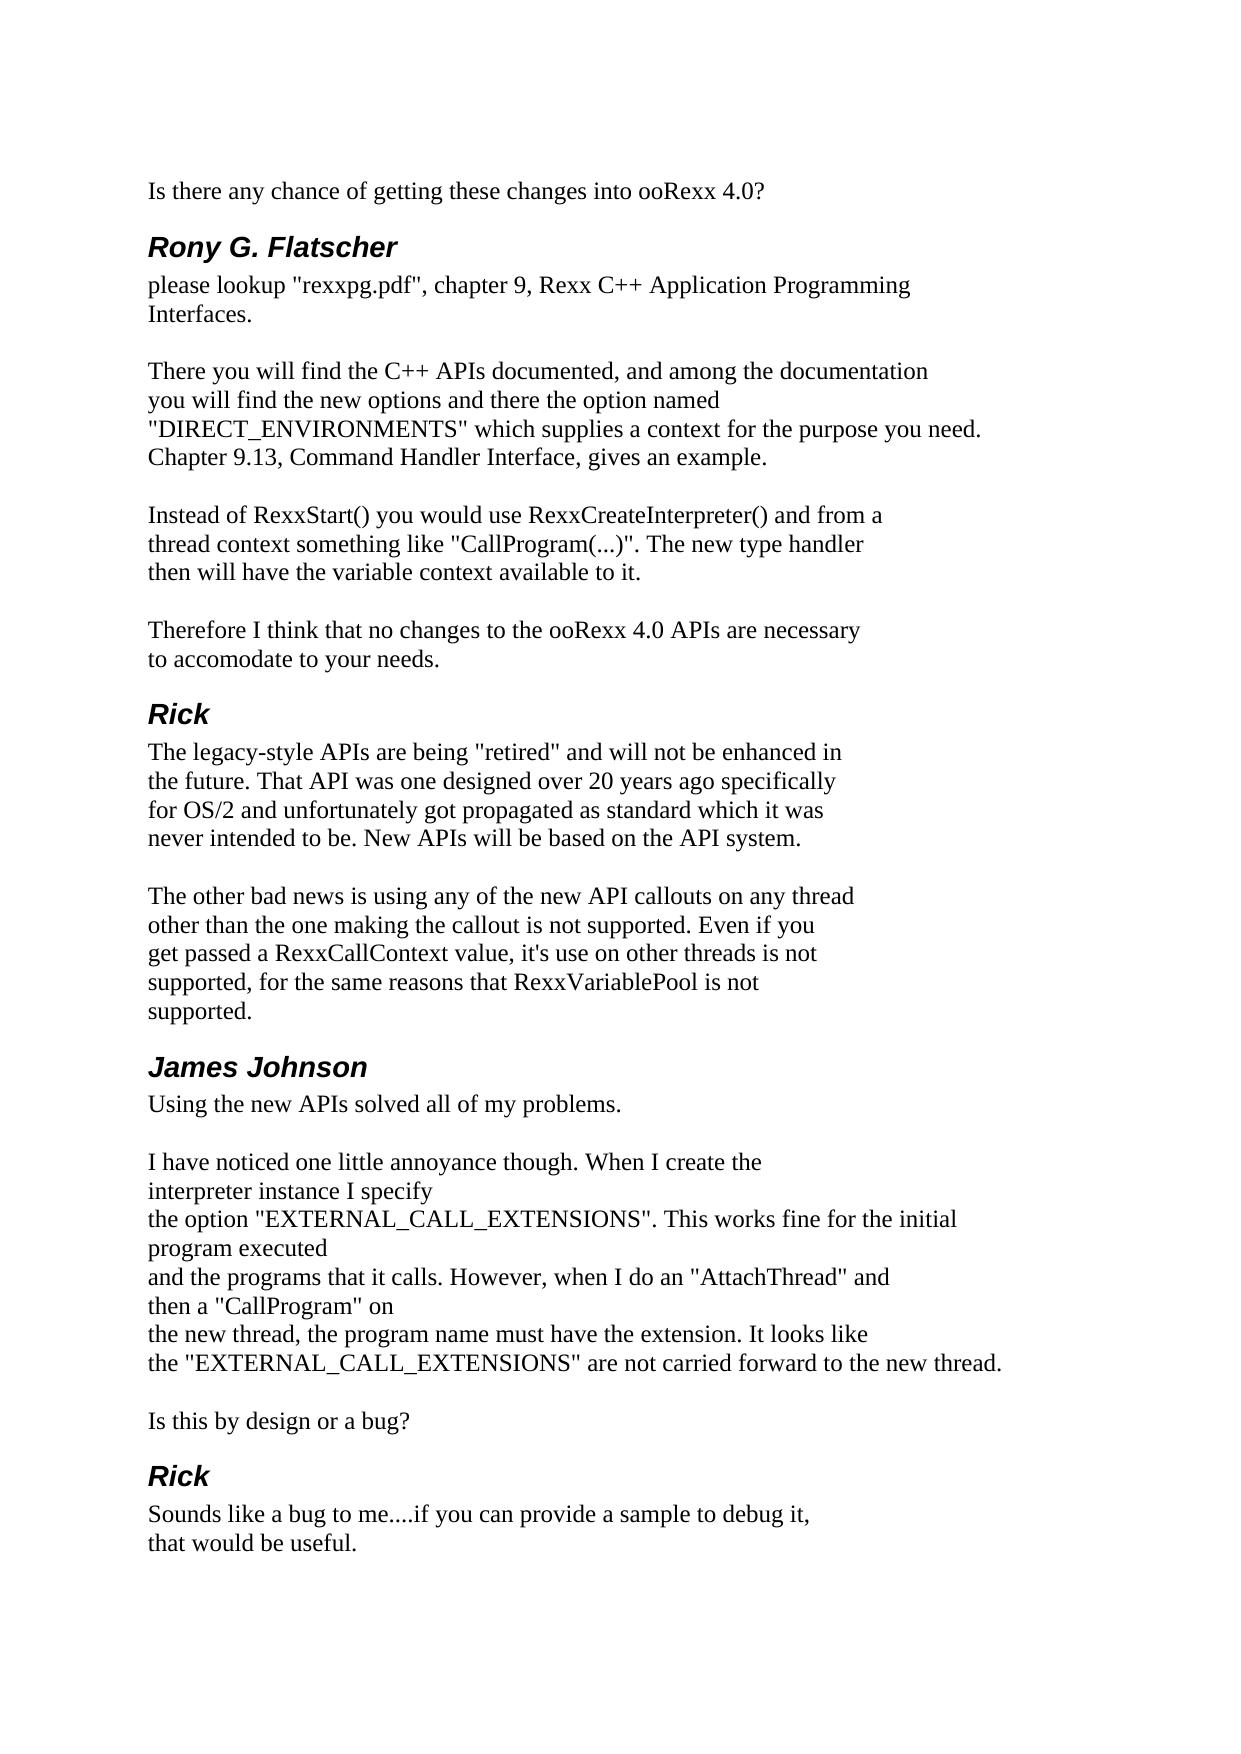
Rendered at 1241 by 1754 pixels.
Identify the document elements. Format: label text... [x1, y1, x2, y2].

subtitle Rick [148, 1459, 1093, 1493]
text Is there any chance of getting these changes into ooRexx 4.0? [148, 148, 1093, 205]
subtitle Rony G. Flatscher [148, 230, 1093, 264]
text The legacy-style APIs are being "retired" and will not be enhanced in the future. That API was one designed over 20 years ago specifically for OS/2 and unfortunately got propagated as standard which it was never intended to be. New APIs will be based on the API system. The other bad news is using any of the new API callouts on any thread other than the one making the callout is not supported. Even if you get passed a RexxCallContext value, it's use on other threads is not supported, for the same reasons that RexxVariablePool is not supported. [148, 737, 1093, 1025]
text Sounds like a bug to me....if you can provide a sample to debug it, that would be useful. [148, 1499, 1093, 1557]
subtitle Rick [148, 697, 1093, 731]
text Using the new APIs solved all of my problems. I have noticed one little annoyance though. When I create the interpreter instance I specify the option "EXTERNAL_CALL_EXTENSIONS". This works fine for the initial program executed and the programs that it calls. However, when I do an "AttachThread" and then a "CallProgram" on the new thread, the program name must have the extension. It looks like the "EXTERNAL_CALL_EXTENSIONS" are not carried forward to the new thread. Is this by design or a bug? [148, 1089, 1093, 1434]
subtitle James Johnson [148, 1050, 1093, 1083]
text please lookup "rexxpg.pdf", chapter 9, Rexx C++ Application Programming Interfaces. There you will find the C++ APIs documented, and among the documentation you will find the new options and there the option named "DIRECT_ENVIRONMENTS" which supplies a context for the purpose you need. Chapter 9.13, Command Handler Interface, gives an example. Instead of RexxStart() you would use RexxCreateInterpreter() and from a thread context something like "CallProgram(...)". The new type handler then will have the variable context available to it. Therefore I think that no changes to the ooRexx 4.0 APIs are necessary to accomodate to your needs. [148, 270, 1093, 672]
